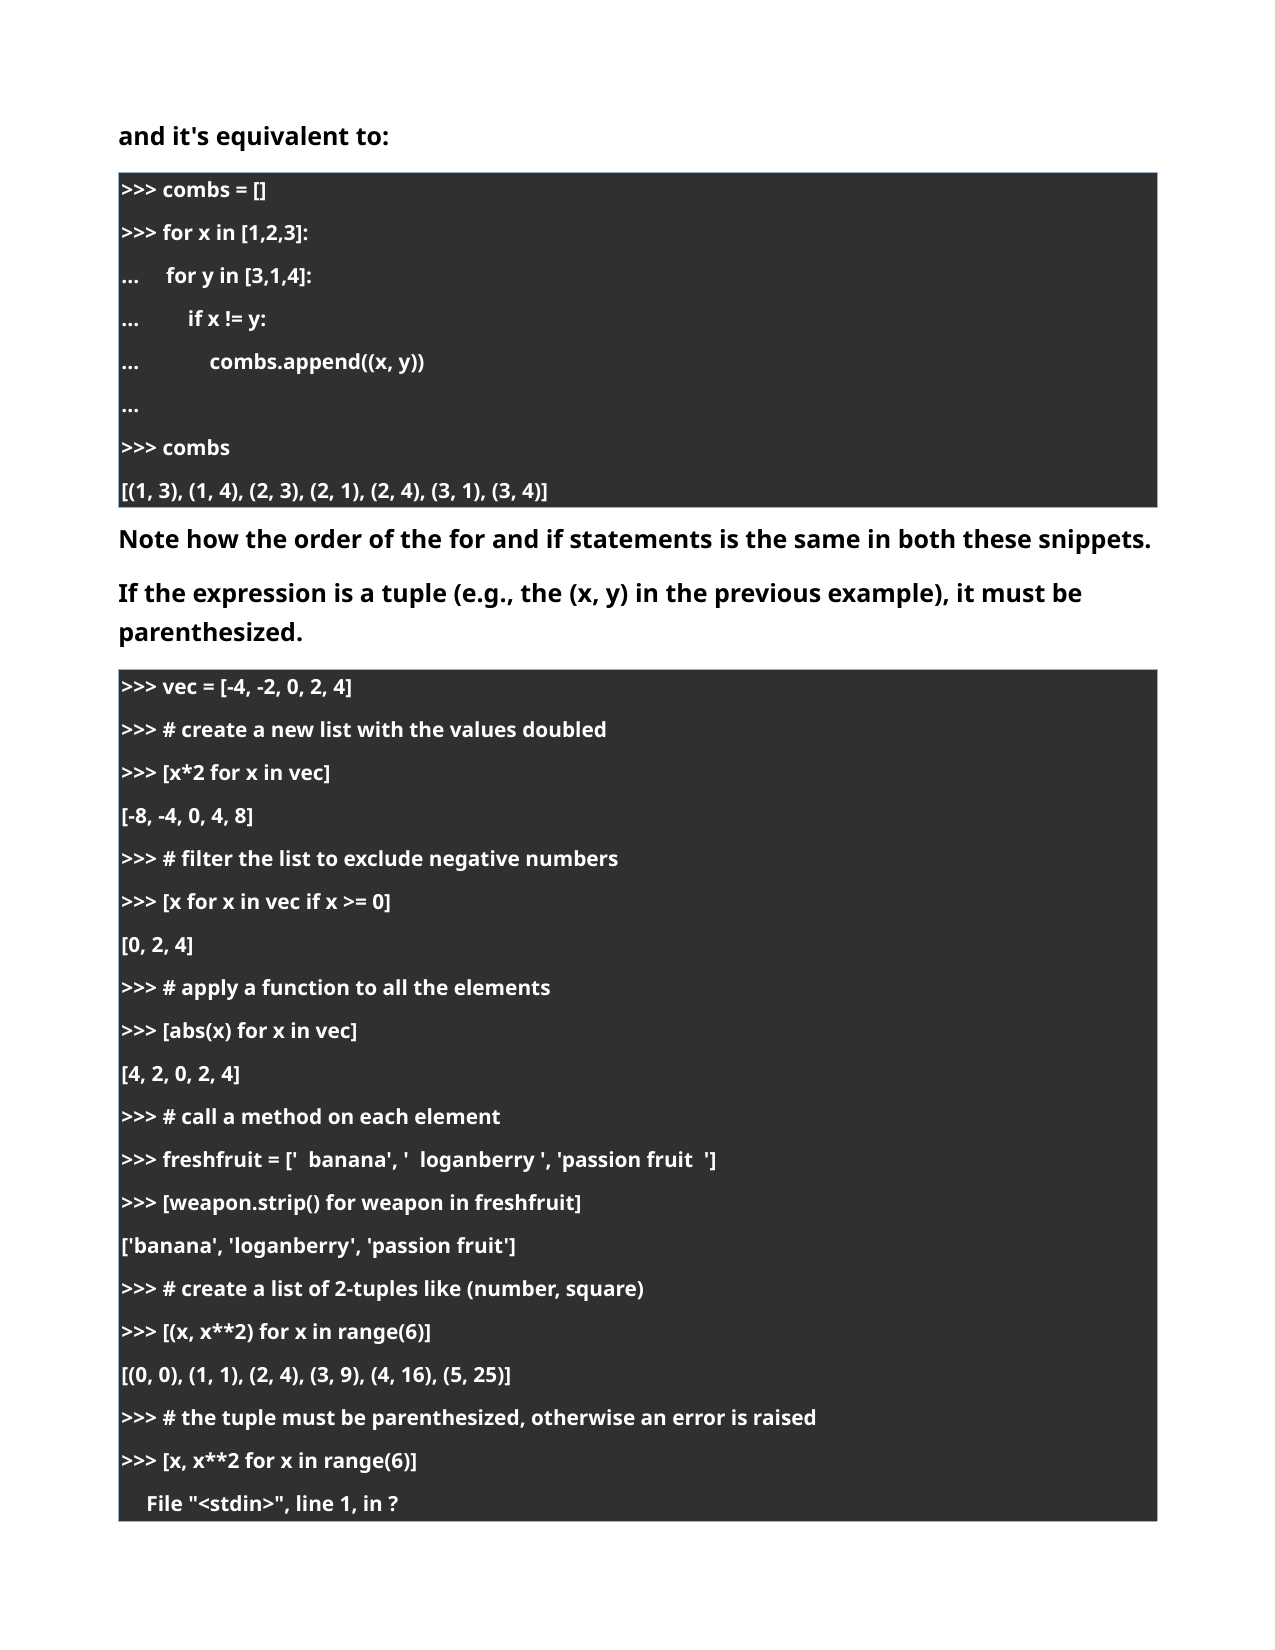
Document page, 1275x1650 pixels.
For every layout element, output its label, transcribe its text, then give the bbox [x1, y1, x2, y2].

text [4, 2, 0, 2, 4] [119, 1056, 1157, 1087]
text [0, 2, 4] [119, 927, 1157, 958]
text Note how the order of the for and if statements is the same in both these snippets. [118, 522, 1157, 556]
text >>> # the tuple must be parenthesized, otherwise an error is raised [119, 1400, 1157, 1432]
text >>> # create a list of 2-tuples like (number, square) [119, 1271, 1157, 1302]
text >>> # call a method on each element [119, 1099, 1157, 1130]
text File "<stdin>", line 1, in ? [119, 1486, 1157, 1521]
text >>> [x for x in vec if x >= 0] [119, 884, 1157, 915]
text ... for y in [3,1,4]: [119, 258, 1157, 289]
text >>> freshfruit = [' banana', ' loganberry ', 'passion fruit '] [119, 1142, 1157, 1173]
text ... combs.append((x, y)) [119, 344, 1157, 375]
text >>> for x in [1,2,3]: [119, 215, 1157, 246]
text ... [119, 387, 1157, 418]
text >>> [weapon.strip() for weapon in freshfruit] [119, 1185, 1157, 1216]
text [-8, -4, 0, 4, 8] [119, 798, 1157, 829]
text If the expression is a tuple (e.g., the (x, y) in the previous example), it must be parenthesized. [118, 576, 1157, 649]
text >>> combs [119, 430, 1157, 461]
text >>> [abs(x) for x in vec] [119, 1013, 1157, 1044]
text >>> [(x, x**2) for x in range(6)] [119, 1314, 1157, 1346]
text [(0, 0), (1, 1), (2, 4), (3, 9), (4, 16), (5, 25)] [119, 1357, 1157, 1388]
text >>> # apply a function to all the elements [119, 970, 1157, 1001]
text >>> # create a new list with the values doubled [119, 712, 1157, 743]
text >>> vec = [-4, -2, 0, 2, 4] [119, 670, 1157, 700]
text >>> [x*2 for x in vec] [119, 755, 1157, 786]
text [(1, 3), (1, 4), (2, 3), (2, 1), (2, 4), (3, 1), (3, 4)] [119, 473, 1157, 507]
text ... if x != y: [119, 301, 1157, 332]
text >>> combs = [] [119, 173, 1157, 203]
text and it's equivalent to: [118, 118, 1157, 152]
text >>> [x, x**2 for x in range(6)] [119, 1443, 1157, 1474]
text ['banana', 'loganberry', 'passion fruit'] [119, 1228, 1157, 1259]
text >>> # filter the list to exclude negative numbers [119, 841, 1157, 872]
